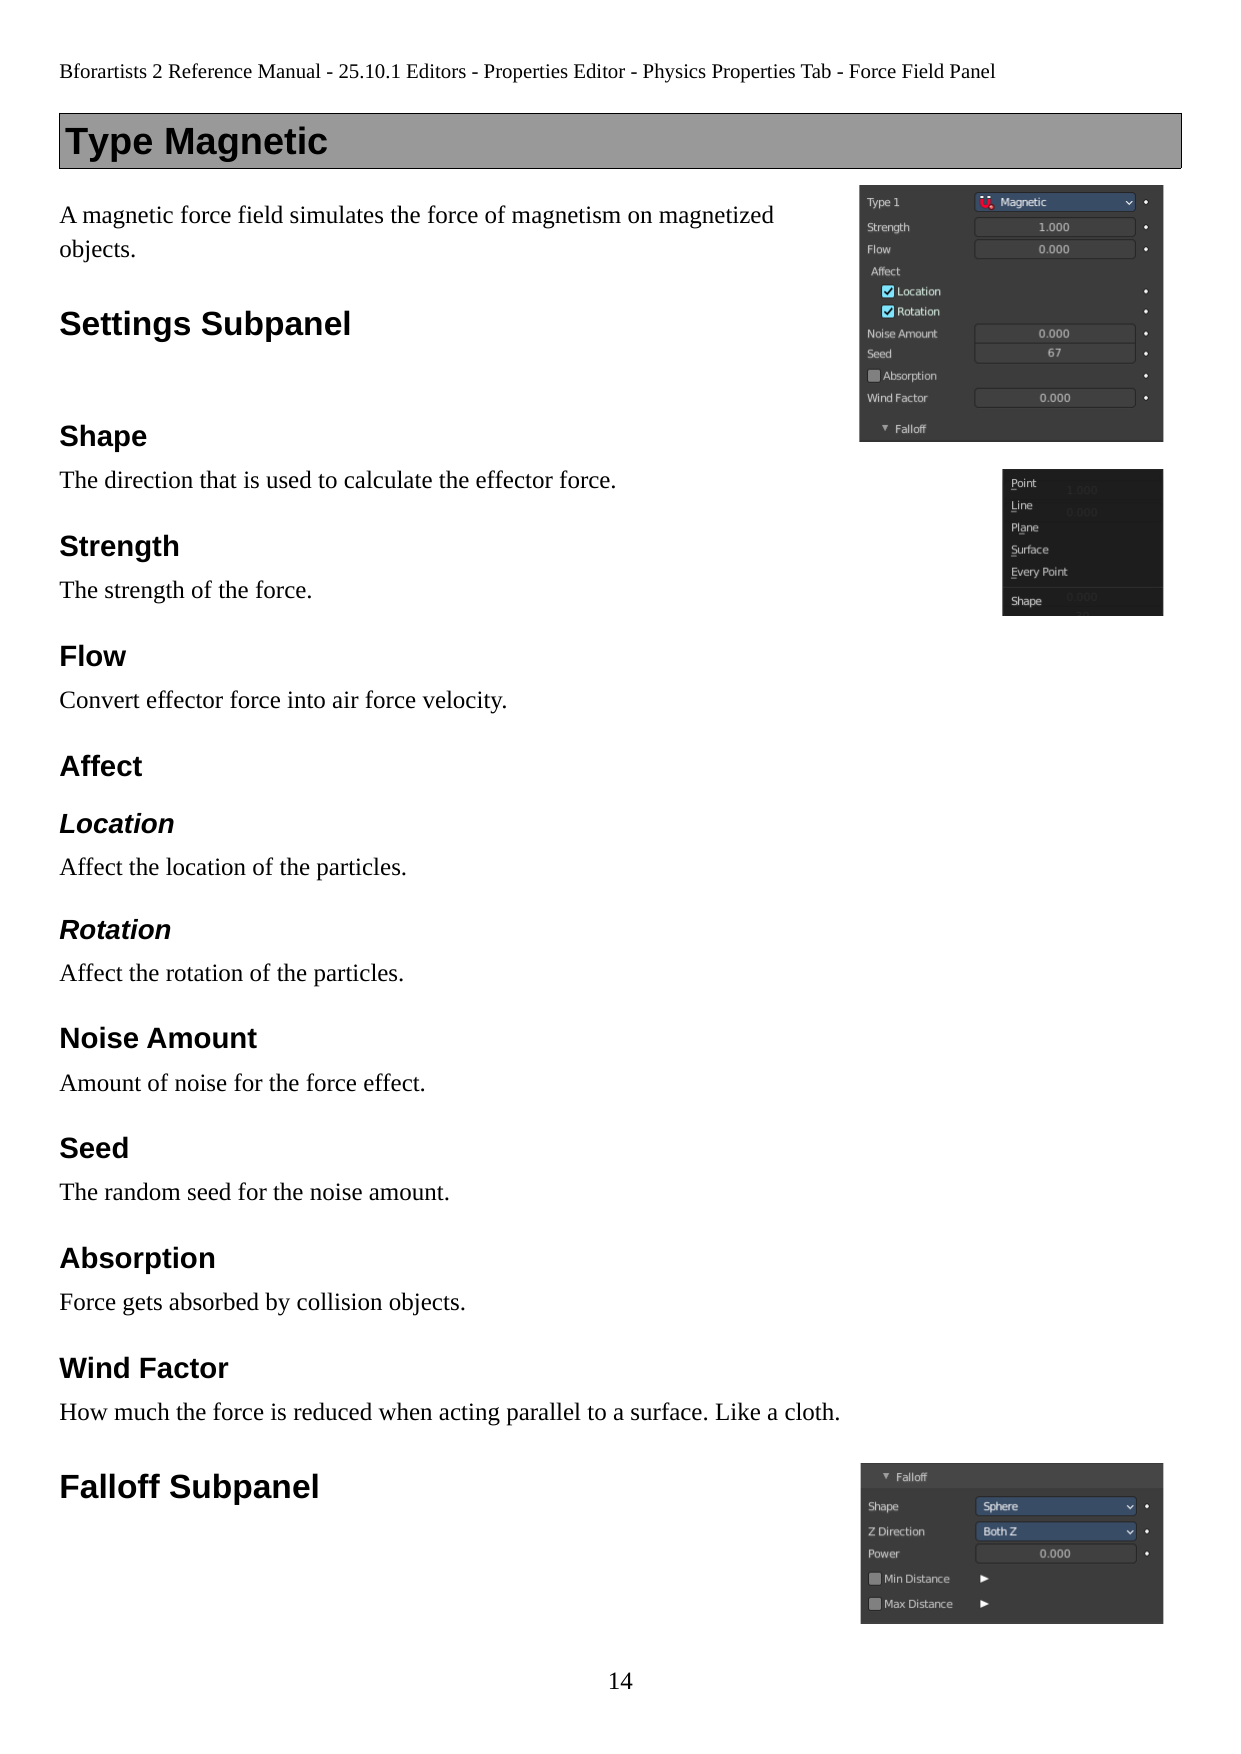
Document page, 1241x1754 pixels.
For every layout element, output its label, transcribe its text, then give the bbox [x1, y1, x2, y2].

subtitle Seed [59, 1131, 1181, 1165]
text Amount of noise for the force effect. [59, 1068, 1181, 1096]
subtitle Shape [59, 419, 1181, 453]
subtitle Noise Amount [59, 1021, 1181, 1055]
subtitle Settings Subpanel [59, 304, 859, 343]
subtitle Strength [59, 529, 1002, 563]
subtitle Affect [59, 749, 1181, 782]
text Force gets absorbed by collision objects. [59, 1287, 1181, 1316]
text A magnetic force field simulates the force of magnetism on magnetized objects. [59, 200, 859, 263]
text The strength of the force. [59, 575, 1002, 604]
picture [860, 1463, 1164, 1624]
subtitle Absorption [59, 1241, 1181, 1275]
text The direction that is used to calculate the effector force. [59, 465, 1181, 494]
subtitle Flow [59, 639, 1181, 672]
text Affect the rotation of the particles. [59, 958, 1181, 986]
subtitle Wind Factor [59, 1351, 1181, 1385]
table_header Type Magnetic [60, 114, 1181, 168]
text Affect the location of the particles. [59, 852, 1181, 881]
subtitle [1164, 304, 1181, 343]
subtitle Rotation [59, 913, 1181, 945]
subtitle Location [59, 807, 1181, 839]
subtitle Falloff Subpanel [59, 1467, 860, 1506]
text Convert effector force into air force velocity. [59, 685, 1181, 714]
text How much the force is reduced when acting parallel to a surface. Like a cloth. [59, 1397, 1181, 1426]
subtitle [1164, 529, 1181, 563]
picture [1002, 469, 1164, 616]
subtitle [1164, 1467, 1181, 1506]
picture [859, 185, 1164, 442]
text The random seed for the noise amount. [59, 1177, 1181, 1206]
